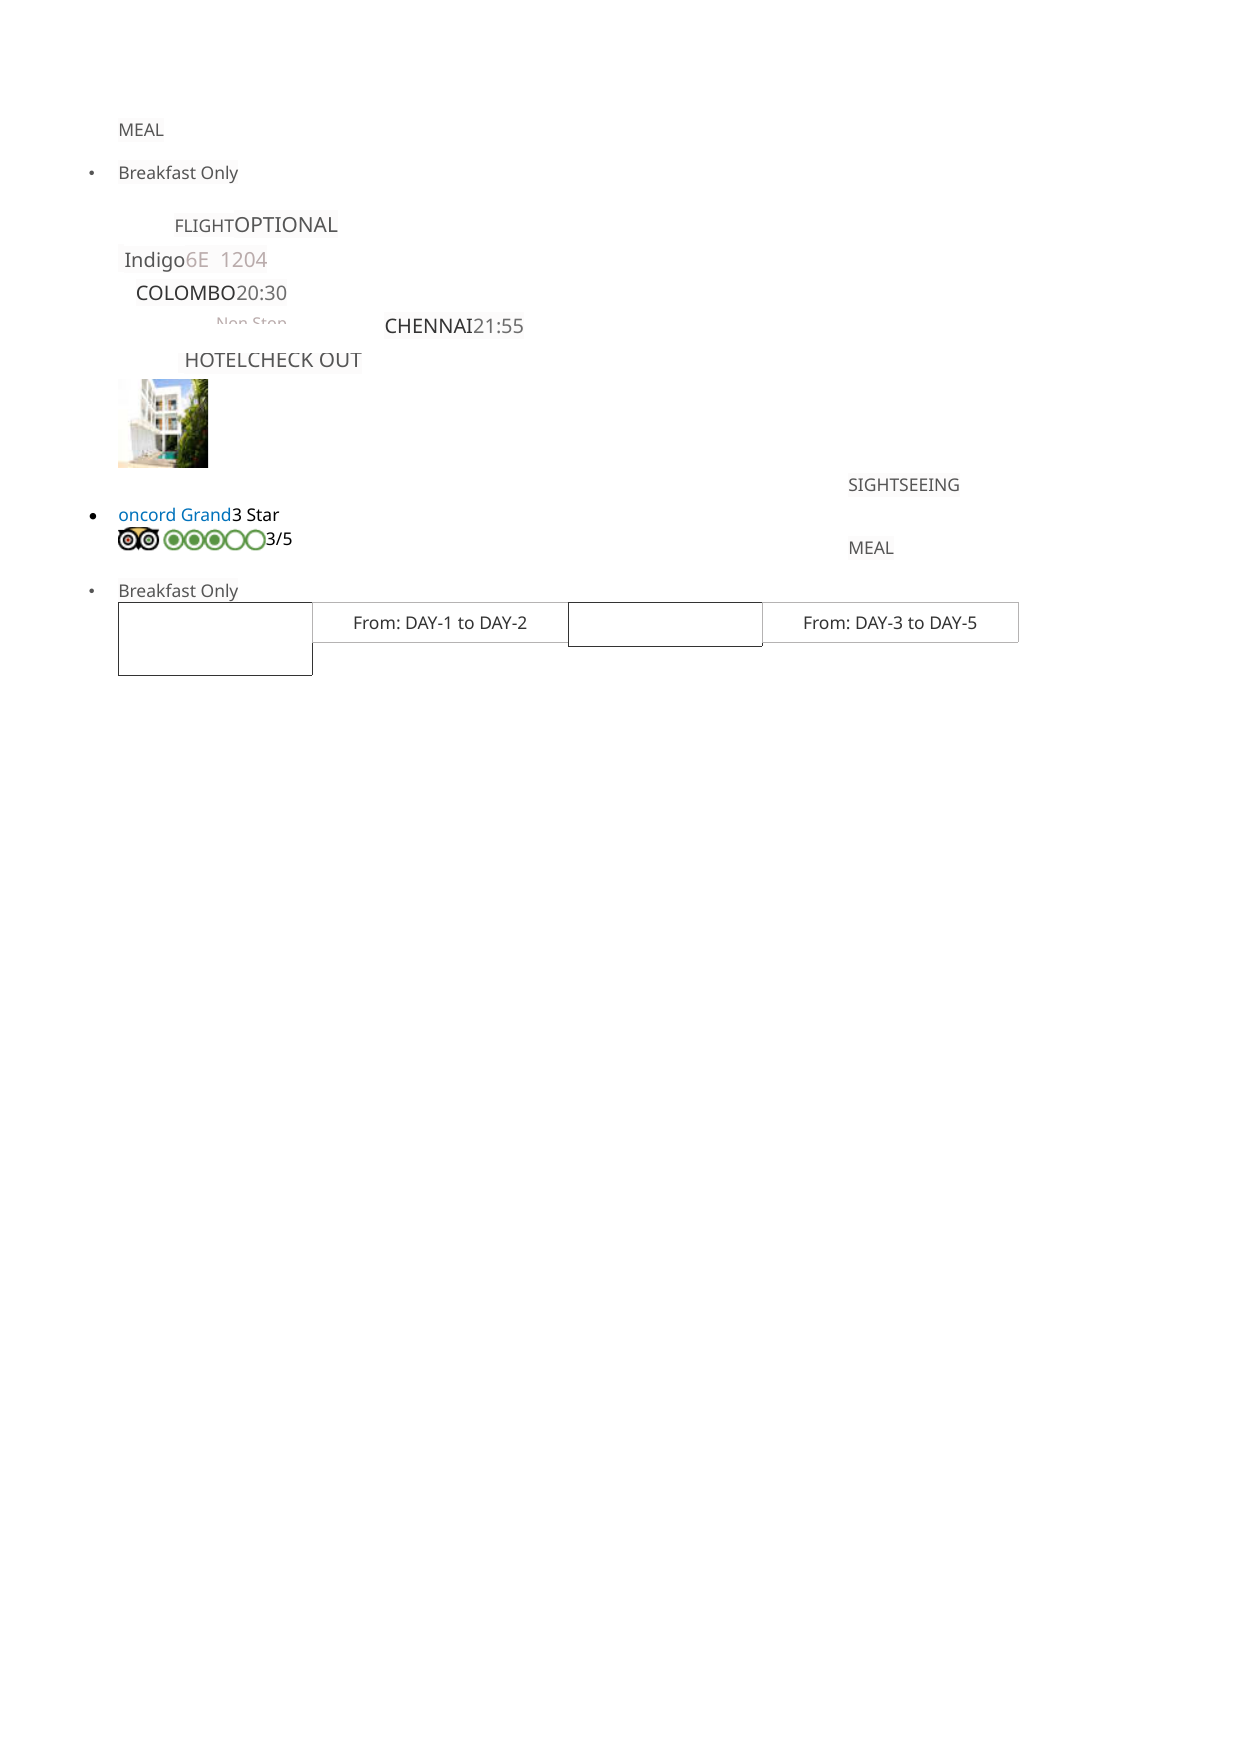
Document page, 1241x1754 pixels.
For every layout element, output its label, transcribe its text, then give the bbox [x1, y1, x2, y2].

picture [118, 527, 266, 552]
list Breakfast Only [118, 147, 1122, 184]
text Indigo6E 1204 [118, 244, 1096, 273]
text MEAL [118, 118, 1122, 142]
text From: DAY-3 to DAY-5 [793, 610, 987, 635]
text From: DAY-1 to DAY-2 [343, 610, 537, 635]
text Colombo [618, 610, 743, 639]
text Bentota [168, 610, 293, 668]
text SIGHTSEEING [118, 473, 1122, 497]
subtitle DAY-5 [118, 184, 1122, 210]
text Non Stop [136, 312, 367, 324]
text CHENNAI21:55 [136, 312, 1122, 353]
text MEAL [539, 536, 1122, 560]
text FLIGHTOPTIONAL [174, 210, 1122, 238]
text HOTELCHECK OUT [178, 344, 1122, 374]
text COLOMBO20:30 [136, 279, 1122, 306]
list Breakfast Only [118, 564, 1122, 602]
text Concord Grand3 Star [118, 479, 831, 527]
picture [118, 379, 209, 468]
text 3/5 [266, 527, 831, 551]
